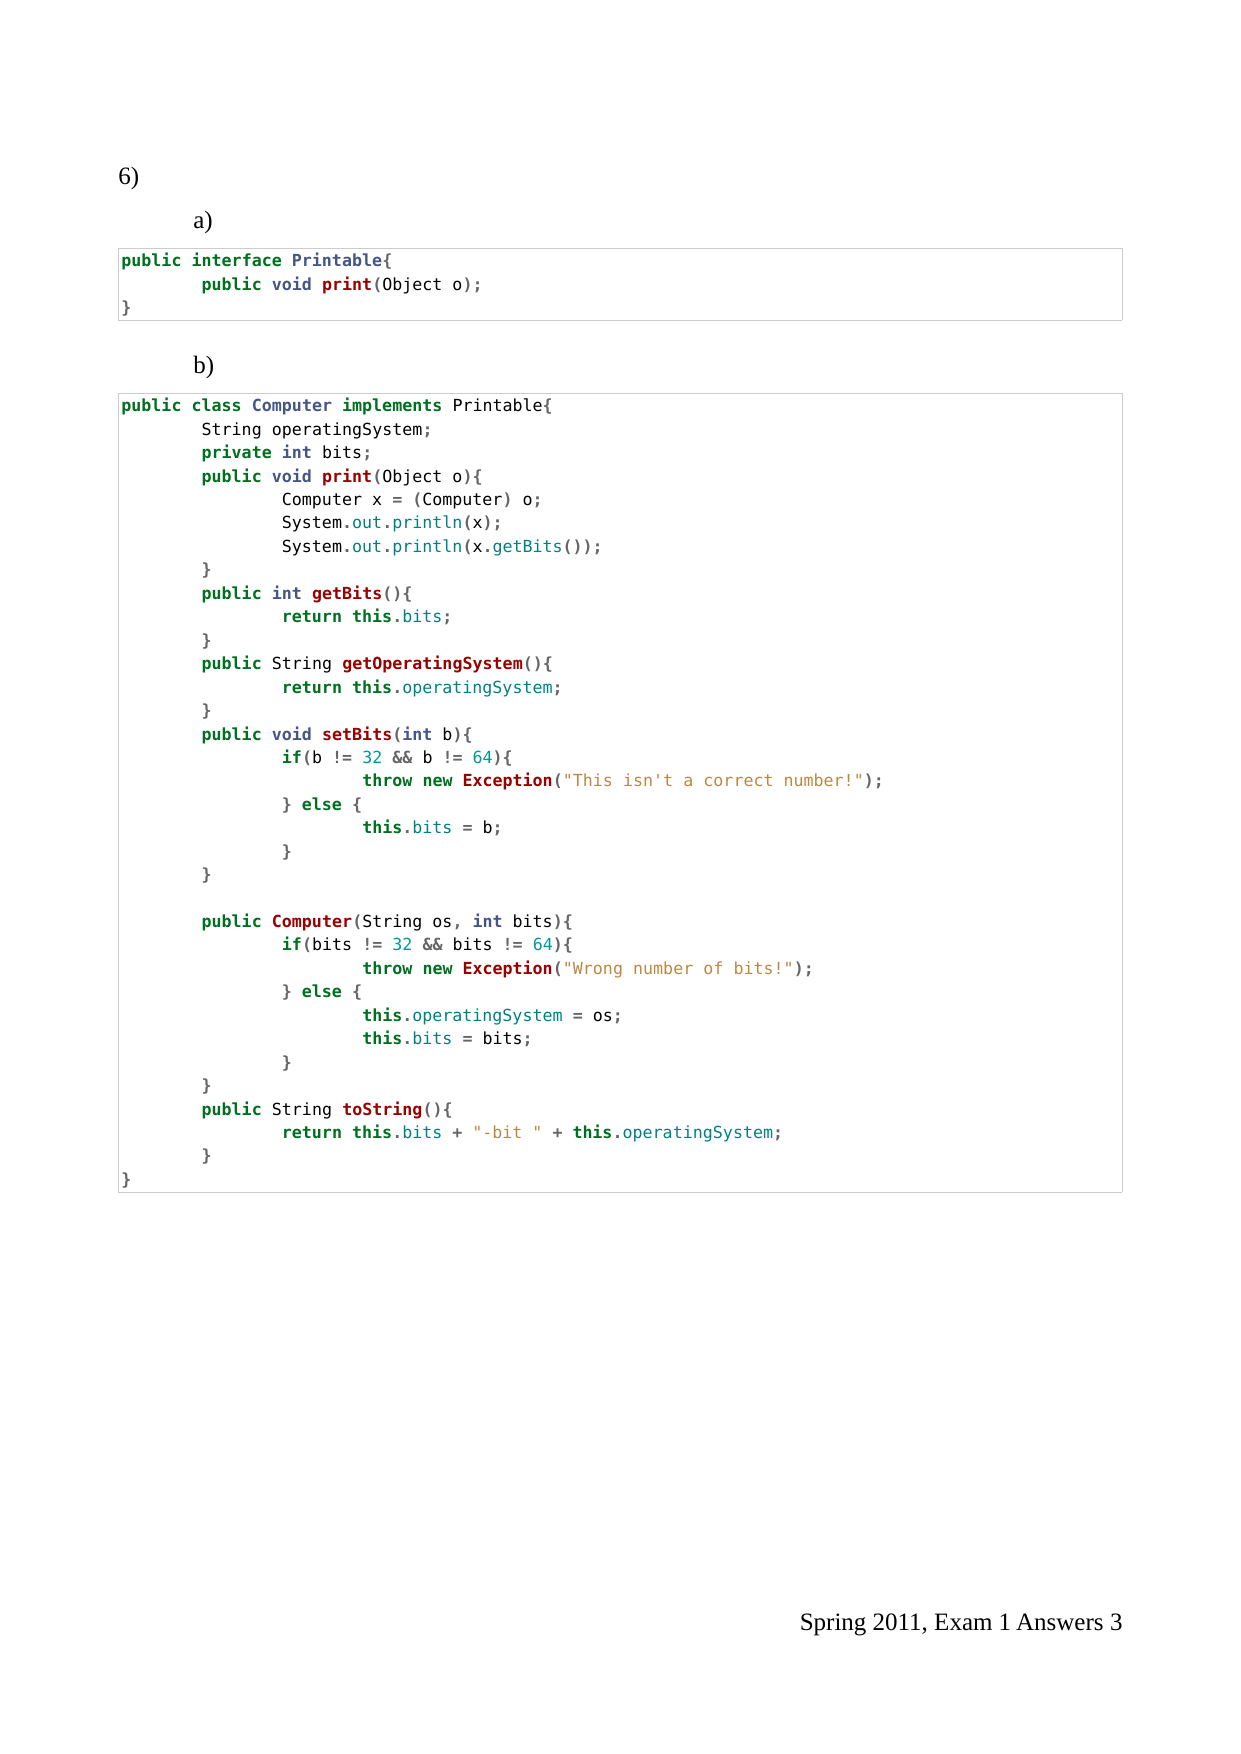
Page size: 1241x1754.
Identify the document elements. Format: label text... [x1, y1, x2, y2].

text return this.bits + "-bit " + this.operatingSystem; [119, 1116, 1122, 1139]
text public String getOperatingSystem(){ [119, 647, 1122, 670]
text System.out.println(x); [119, 506, 1122, 530]
text } [119, 1069, 1122, 1092]
text System.out.println(x.getBits()); [119, 530, 1122, 553]
text public void print(Object o); [119, 267, 1122, 291]
text } [119, 1163, 1122, 1192]
text } [119, 1139, 1122, 1163]
text Computer x = (Computer) o; [119, 483, 1122, 506]
text public int getBits(){ [119, 577, 1122, 600]
text private int bits; [119, 436, 1122, 459]
text if(bits != 32 && bits != 64){ [119, 928, 1122, 952]
text a) [118, 205, 1122, 233]
text } [119, 1045, 1122, 1069]
text throw new Exception("Wrong number of bits!"); [119, 952, 1122, 975]
text return this.operatingSystem; [119, 670, 1122, 694]
text public void print(Object o){ [119, 459, 1122, 483]
text throw new Exception("This isn't a correct number!"); [119, 764, 1122, 788]
text } [119, 834, 1122, 858]
text public interface Printable{ [119, 249, 1122, 267]
text public class Computer implements Printable{ [119, 394, 1122, 413]
text if(b != 32 && b != 64){ [119, 741, 1122, 764]
text public void setBits(int b){ [119, 717, 1122, 741]
text String operatingSystem; [119, 413, 1122, 436]
text public Computer(String os, int bits){ [119, 905, 1122, 928]
text 6) [118, 161, 1122, 190]
text } [119, 623, 1122, 647]
text } [119, 553, 1122, 577]
text } else { [119, 975, 1122, 998]
text b) [118, 350, 1122, 379]
text return this.bits; [119, 600, 1122, 623]
text this.bits = b; [119, 811, 1122, 834]
text } else { [119, 788, 1122, 811]
text } [119, 694, 1122, 717]
text } [119, 291, 1122, 320]
text public String toString(){ [119, 1092, 1122, 1116]
text this.bits = bits; [119, 1022, 1122, 1045]
text this.operatingSystem = os; [119, 998, 1122, 1022]
text } [119, 858, 1122, 884]
